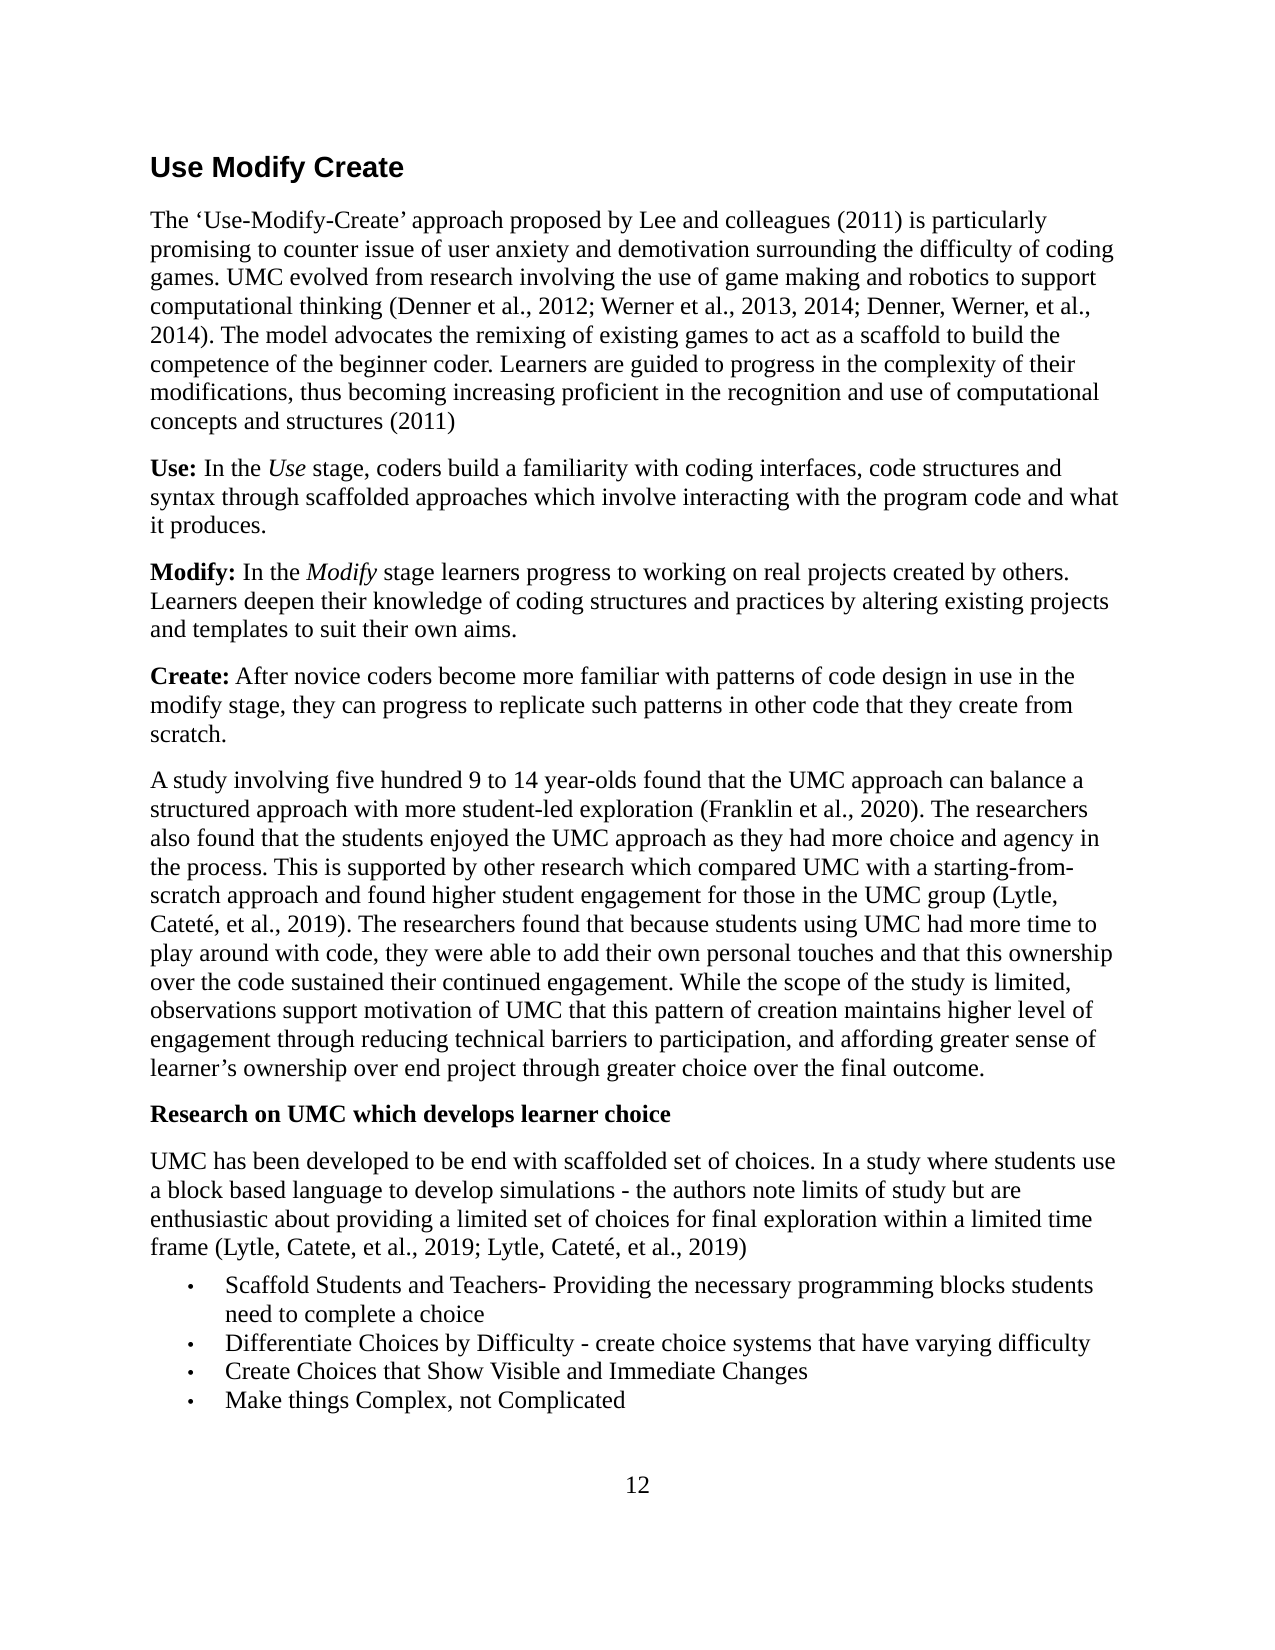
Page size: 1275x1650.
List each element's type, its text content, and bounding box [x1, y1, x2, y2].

text UMC has been developed to be end with scaffolded set of choices. In a study where students use a block based language to develop simulations - the authors note limits of study but are enthusiastic about providing a limited set of choices for final exploration within a limited time frame (Lytle, Catete, et al., 2019; Lytle, Cateté, et al., 2019) [150, 1146, 1125, 1261]
list Differentiate Choices by Difficulty - create choice systems that have varying difficulty [187, 1328, 1125, 1356]
text The ‘Use-Modify-Create’ approach proposed by Lee and colleagues (2011) is particularly promising to counter issue of user anxiety and demotivation surrounding the difficulty of coding games. UMC evolved from research involving the use of game making and robotics to support computational thinking (Denner et al., 2012; Werner et al., 2013, 2014; Denner, Werner, et al., 2014). The model advocates the remixing of existing games to act as a scaffold to build the competence of the beginner coder. Learners are guided to progress in the complexity of their modifications, thus becoming increasing proficient in the recognition and use of computational concepts and structures (2011) [150, 205, 1125, 435]
list Scaffold Students and Teachers- Providing the necessary programming blocks students need to complete a choice [187, 1270, 1125, 1328]
text A study involving five hundred 9 to 14 year-olds found that the UMC approach can balance a structured approach with more student-led exploration (Franklin et al., 2020). The researchers also found that the students enjoyed the UMC approach as they had more choice and agency in the process. This is supported by other research which compared UMC with a starting-from-scratch approach and found higher student engagement for those in the UMC group (Lytle, Cateté, et al., 2019). The researchers found that because students using UMC had more time to play around with code, they were able to add their own personal touches and that this ownership over the code sustained their continued engagement. While the scope of the study is limited, observations support motivation of UMC that this pattern of creation maintains higher level of engagement through reducing technical barriers to participation, and affording greater sense of learner’s ownership over end project through greater choice over the final outcome. [150, 765, 1125, 1082]
text Research on UMC which develops learner choice [150, 1099, 1125, 1128]
list Create Choices that Show Visible and Immediate Changes [187, 1356, 1125, 1385]
list Make things Complex, not Complicated [187, 1385, 1125, 1414]
text Use: In the Use stage, coders build a familiarity with coding interfaces, code structures and syntax through scaffolded approaches which involve interacting with the program code and what it produces. [150, 453, 1125, 539]
subtitle Use Modify Create [150, 150, 1125, 183]
text Create: After novice coders become more familiar with patterns of code design in use in the modify stage, they can progress to replicate such patterns in other code that they create from scratch. [150, 661, 1125, 747]
text Modify: In the Modify stage learners progress to working on real projects created by others. Learners deepen their knowledge of coding structures and practices by altering existing projects and templates to suit their own aims. [150, 557, 1125, 643]
